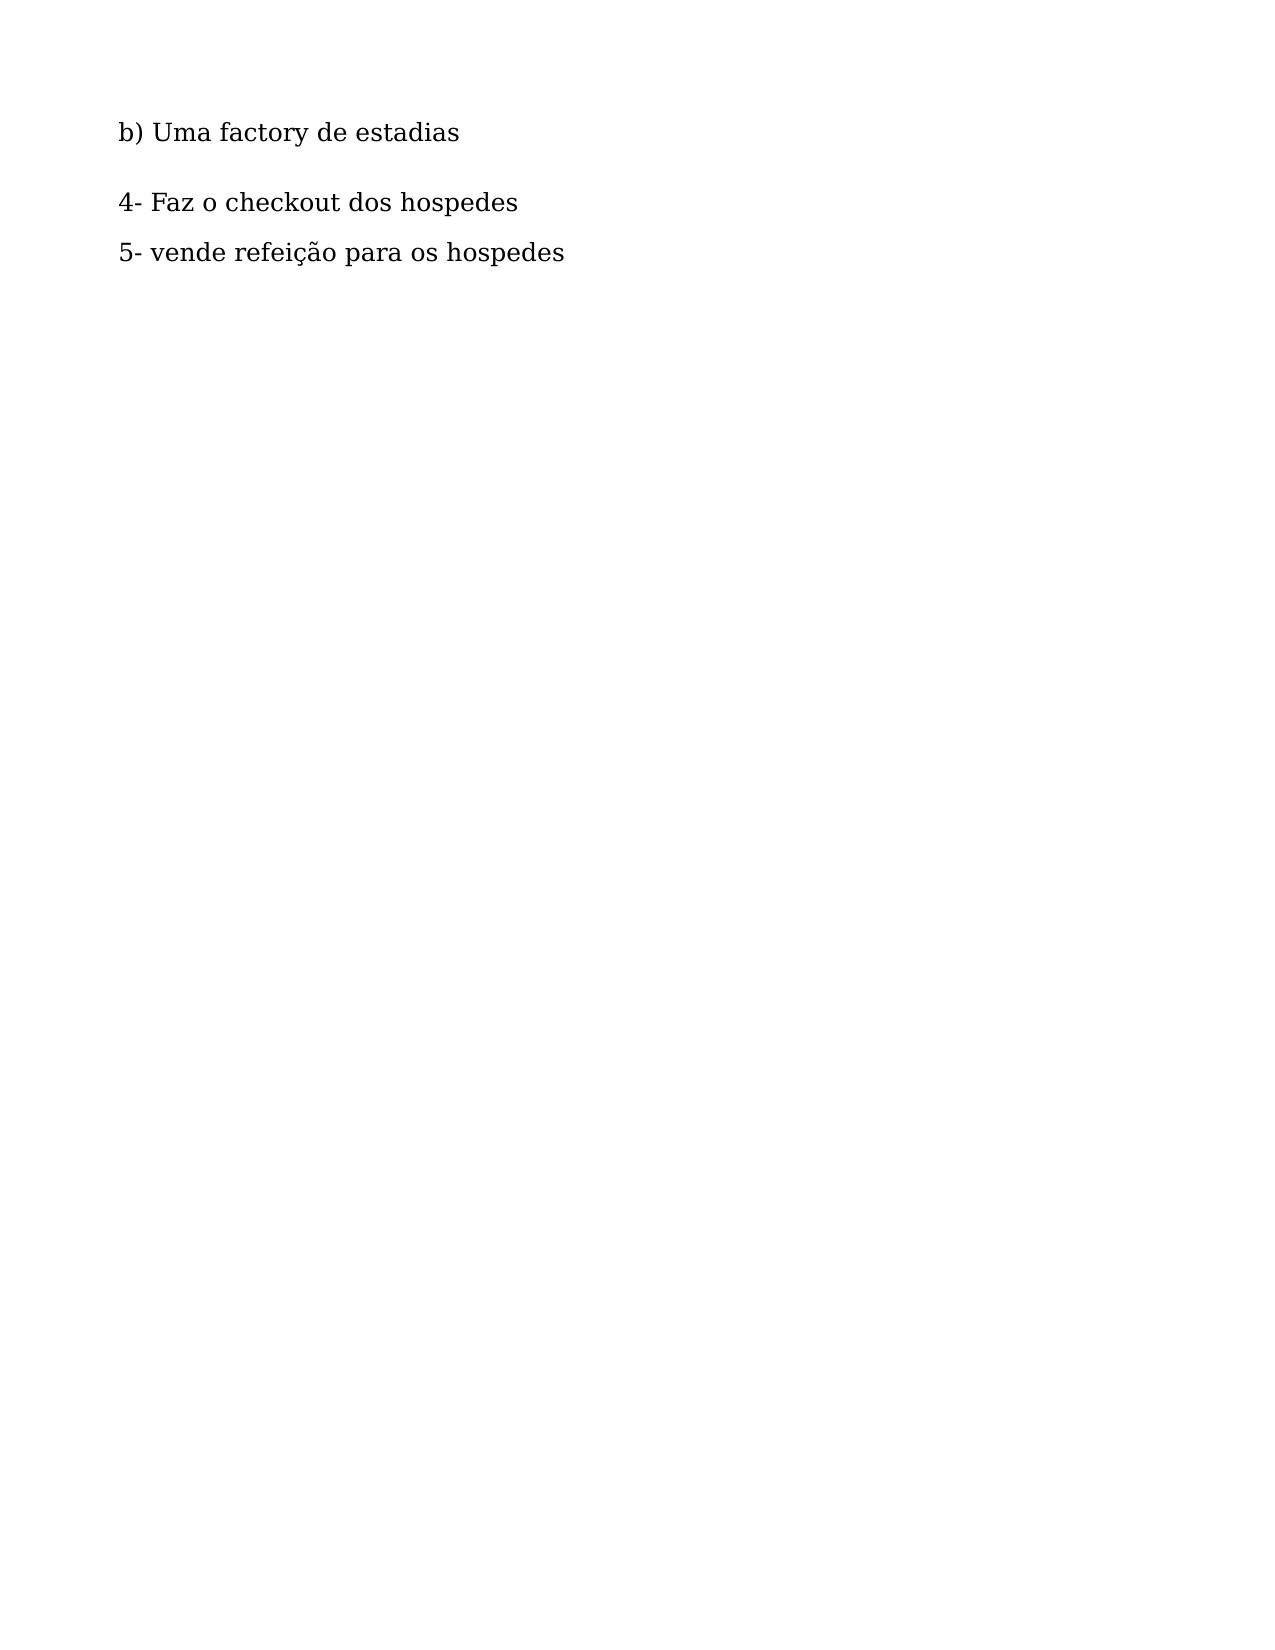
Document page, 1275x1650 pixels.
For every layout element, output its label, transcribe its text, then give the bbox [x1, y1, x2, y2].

text 5- vende refeição para os hospedes [118, 238, 1157, 267]
text b) Uma factory de estadias 4- Faz o checkout dos hospedes [118, 118, 1157, 217]
